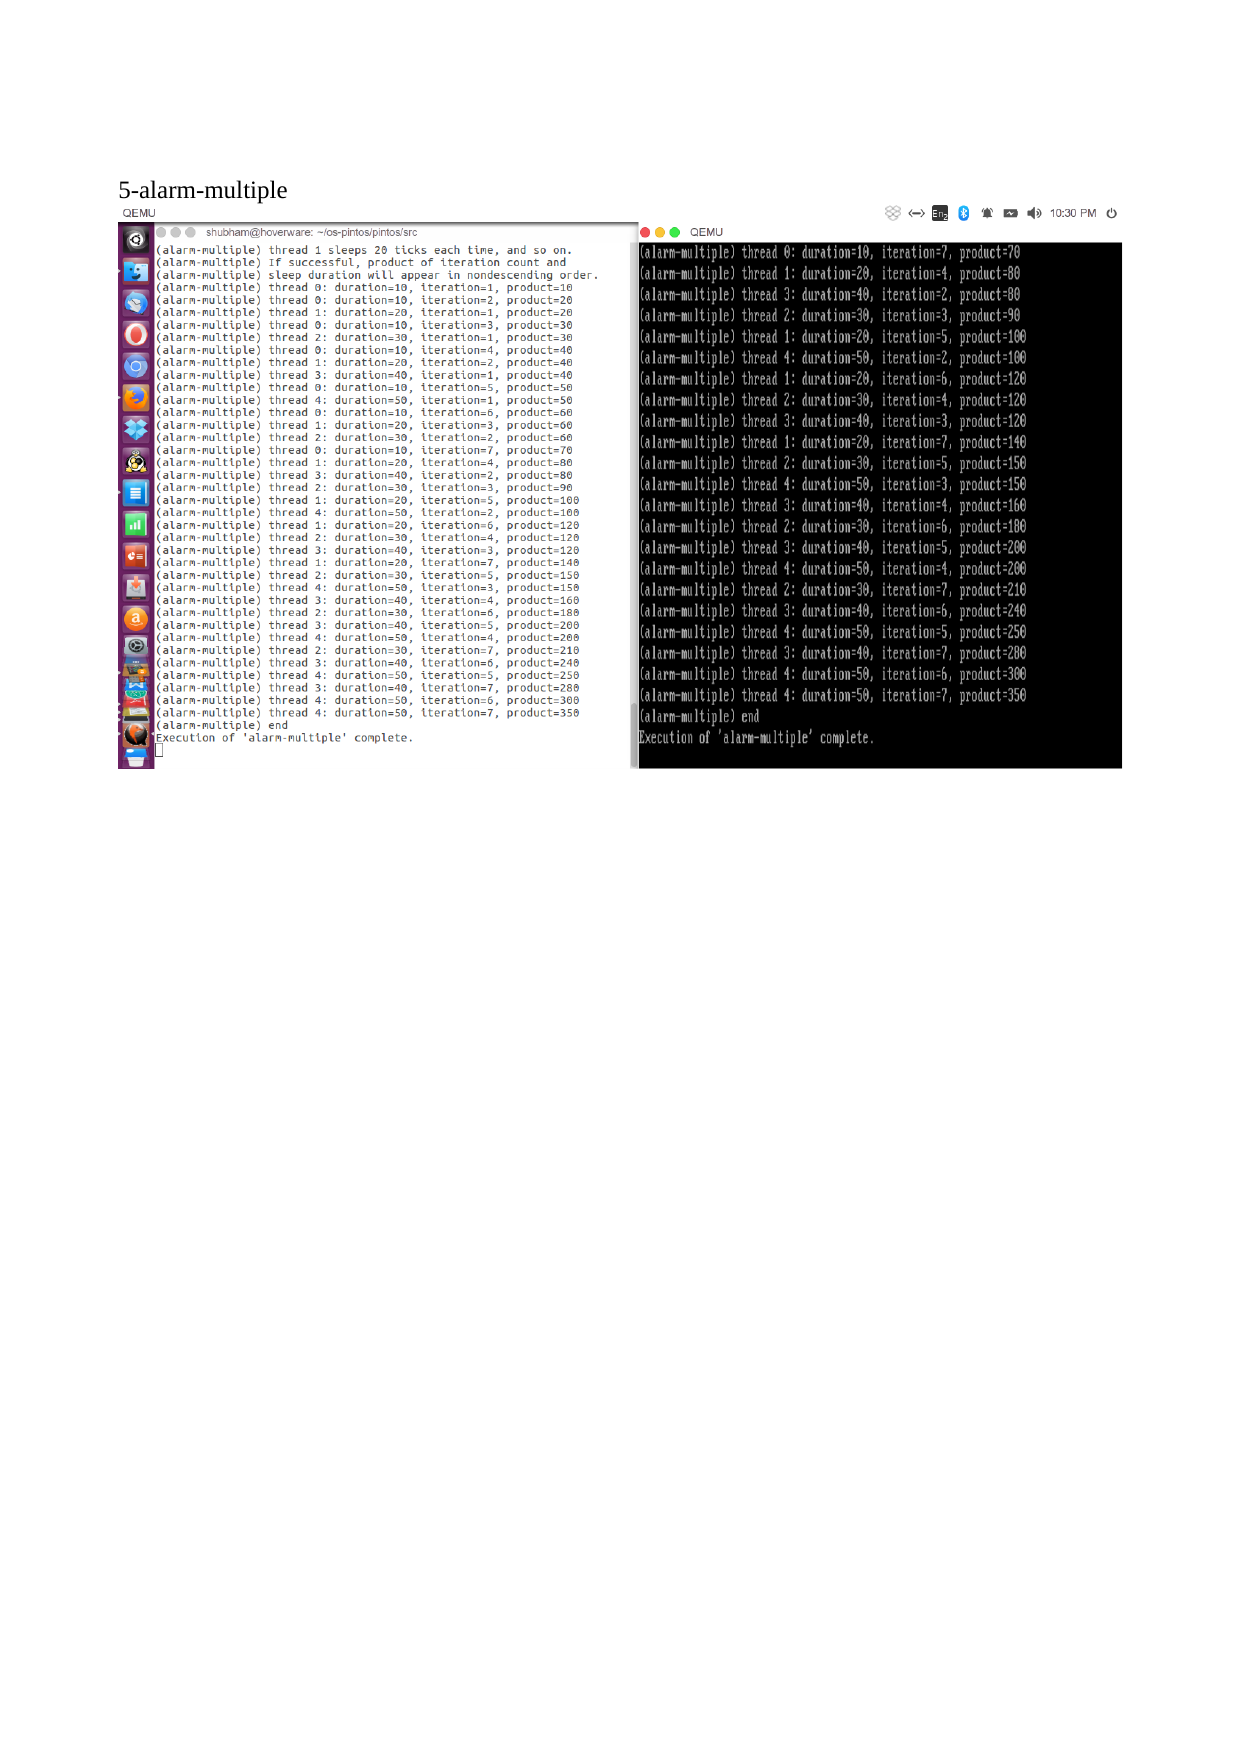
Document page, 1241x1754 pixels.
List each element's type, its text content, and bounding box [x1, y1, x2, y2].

text 5-alarm-multiple [118, 176, 1122, 204]
picture [118, 204, 1123, 769]
